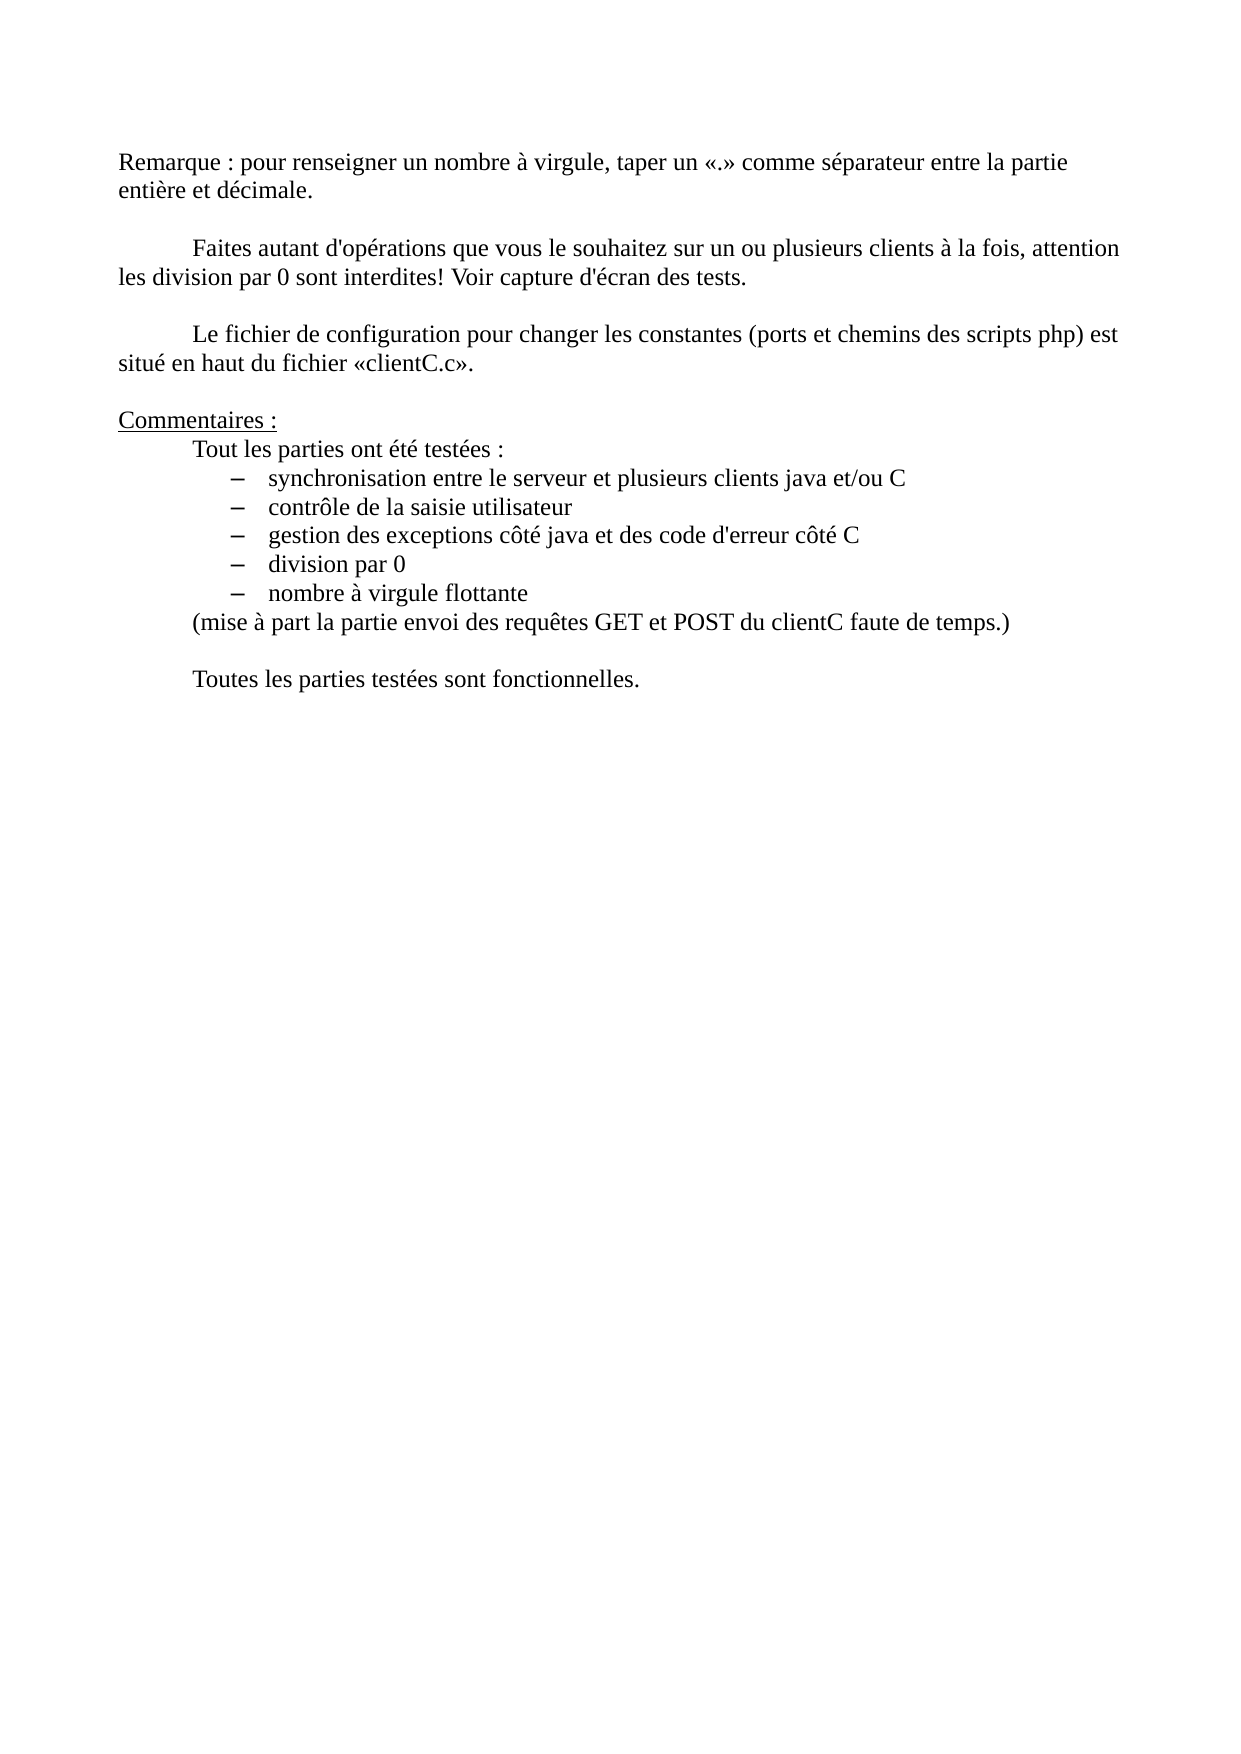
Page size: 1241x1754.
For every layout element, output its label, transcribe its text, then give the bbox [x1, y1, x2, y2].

text (mise à part la partie envoi des requêtes GET et POST du clientC faute de temps.) [118, 607, 1122, 636]
text Le fichier de configuration pour changer les constantes (ports et chemins des scripts php) est situé en haut du fichier «clientC.c». [118, 319, 1122, 377]
list division par 0 [231, 549, 1122, 578]
list synchronisation entre le serveur et plusieurs clients java et/ou C [231, 463, 1122, 492]
text Remarque : pour renseigner un nombre à virgule, taper un «.» comme séparateur entre la partie entière et décimale. [118, 147, 1122, 204]
text Toutes les parties testées sont fonctionnelles. [118, 664, 1122, 693]
list contrôle de la saisie utilisateur [231, 492, 1122, 521]
list nombre à virgule flottante [231, 578, 1122, 607]
text Tout les parties ont été testées : [118, 434, 1122, 463]
text Commentaires : [118, 406, 1122, 434]
text Faites autant d'opérations que vous le souhaitez sur un ou plusieurs clients à la fois, attention les division par 0 sont interdites! Voir capture d'écran des tests. [118, 233, 1122, 291]
list gestion des exceptions côté java et des code d'erreur côté C [231, 521, 1122, 549]
